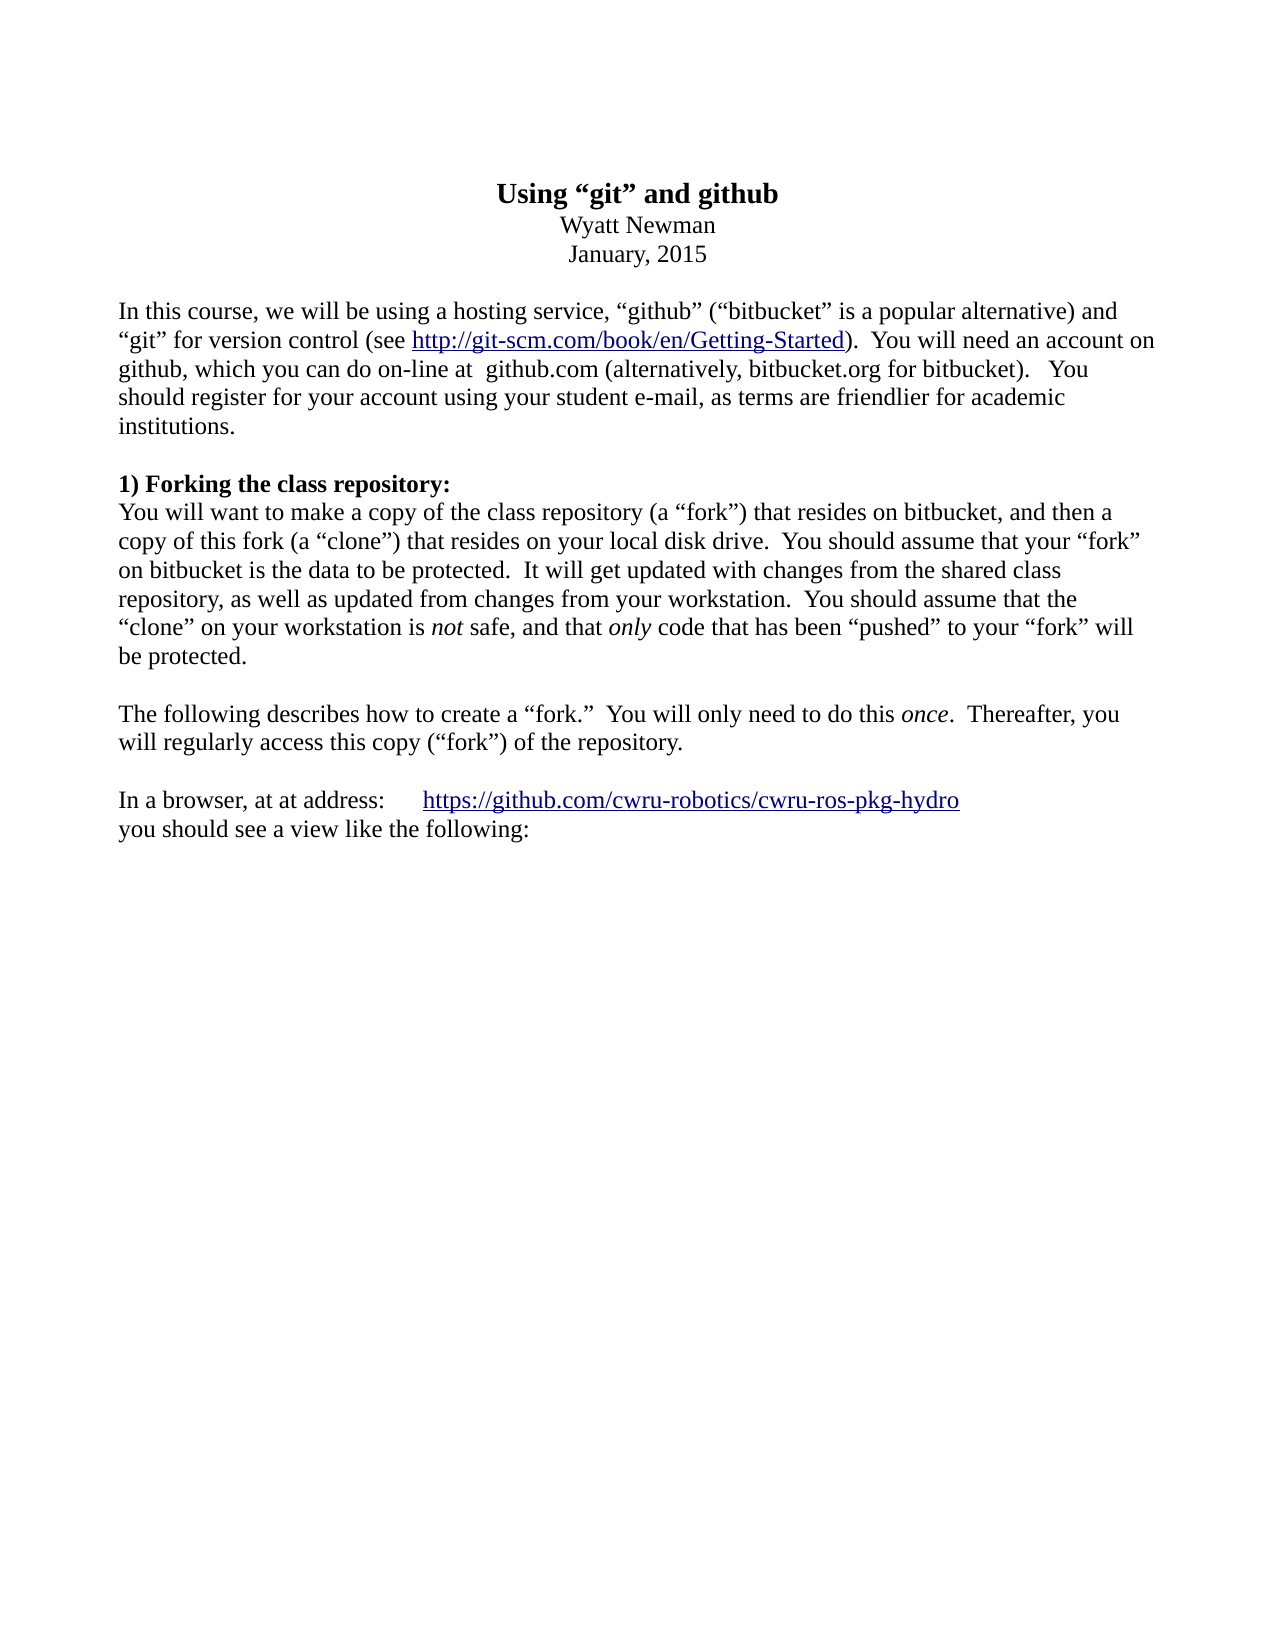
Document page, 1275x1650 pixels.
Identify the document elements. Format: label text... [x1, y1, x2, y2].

text Wyatt Newman [118, 210, 1157, 239]
text you should see a view like the following: [118, 814, 1157, 842]
text In this course, we will be using a hosting service, “github” (“bitbucket” is a popular alternative) and “git” for version control (see http://git-scm.com/book/en/Getting-Started). You will need an account on github, which you can do on-line at github.com (alternatively, bitbucket.org for bitbucket). You should register for your account using your student e-mail, as terms are friendlier for academic institutions. [118, 296, 1157, 440]
text You will want to make a copy of the class repository (a “fork”) that resides on bitbucket, and then a copy of this fork (a “clone”) that resides on your local disk drive. You should assume that your “fork” on bitbucket is the data to be protected. It will get updated with changes from the shared class repository, as well as updated from changes from your workstation. You should assume that the “clone” on your workstation is not safe, and that only code that has been “pushed” to your “fork” will be protected. [118, 497, 1157, 670]
text 1) Forking the class repository: [118, 469, 1157, 497]
text In a browser, at at address: https://github.com/cwru-robotics/cwru-ros-pkg-hydro [118, 785, 1157, 814]
text January, 2015 [118, 239, 1157, 267]
text Using “git” and github [118, 176, 1157, 210]
text The following describes how to create a “fork.” You will only need to do this once. Thereafter, you will regularly access this copy (“fork”) of the repository. [118, 699, 1157, 756]
